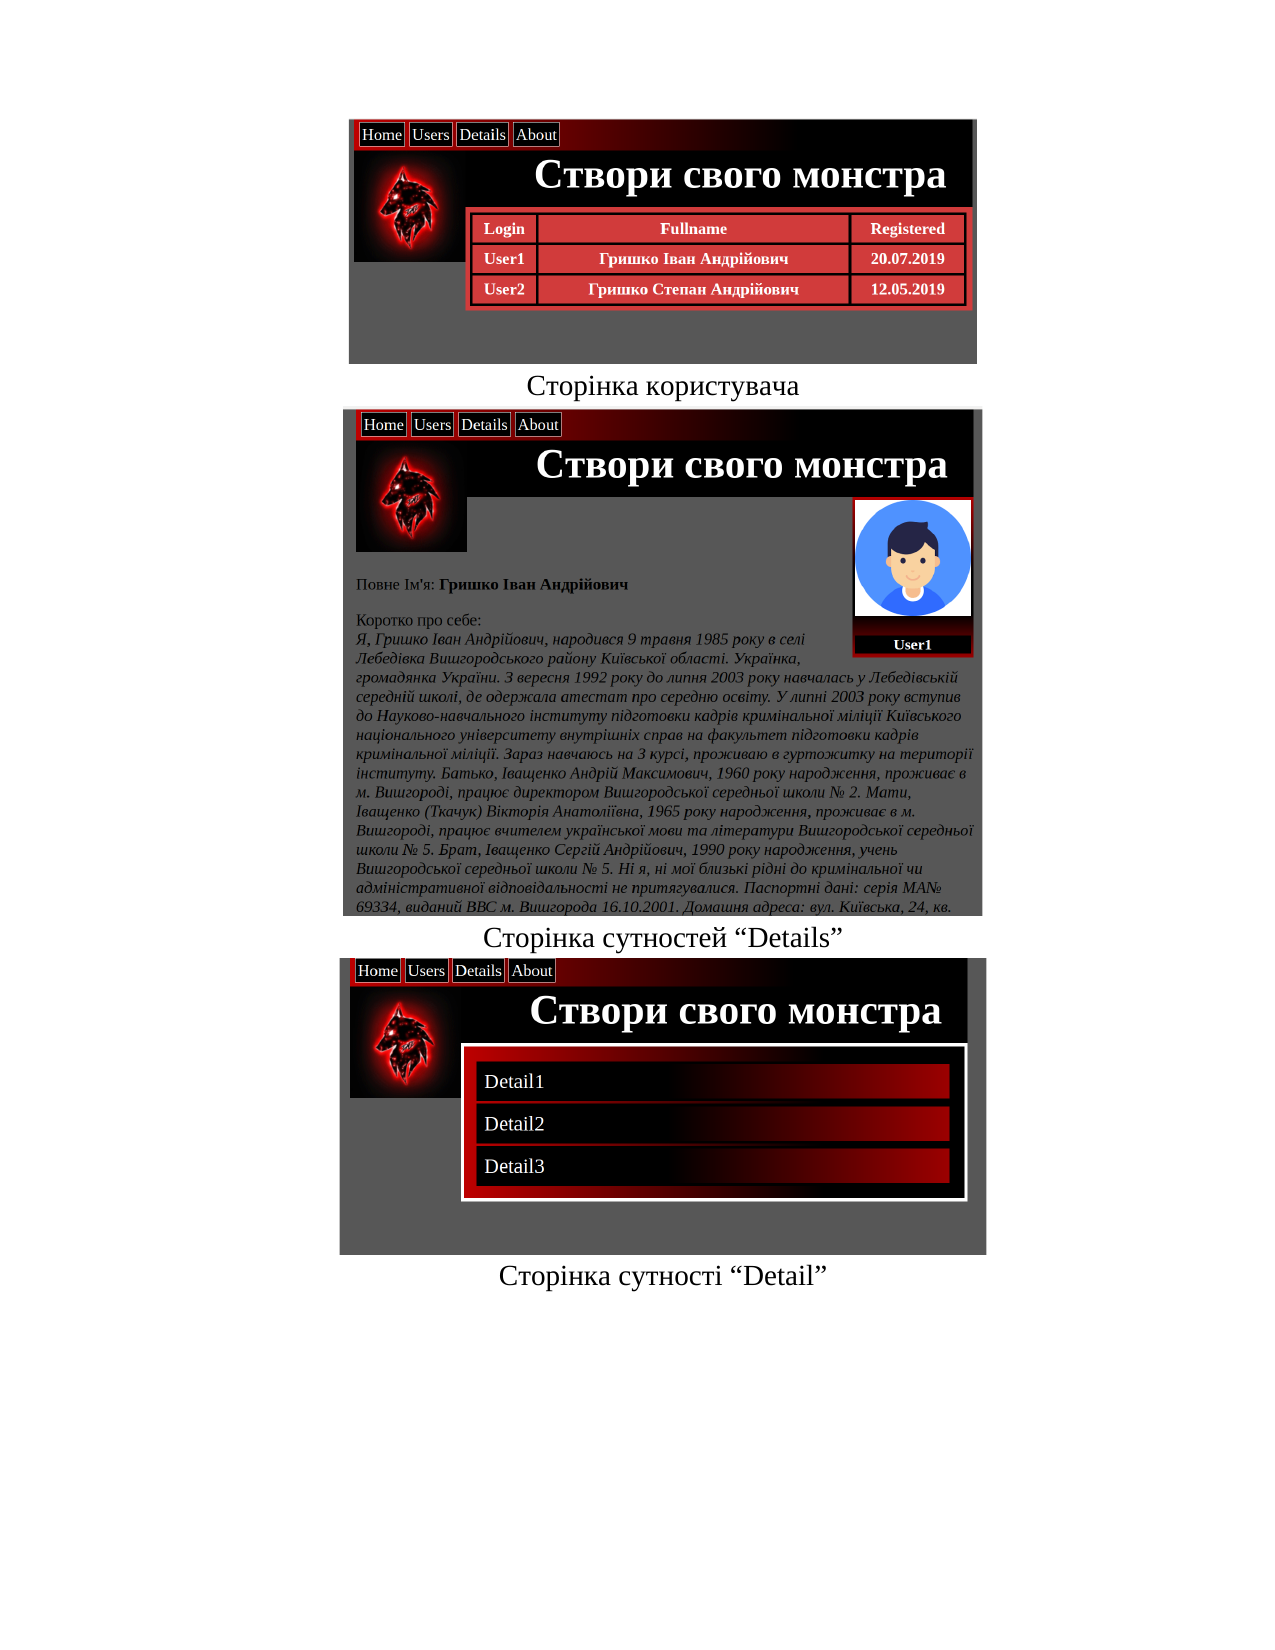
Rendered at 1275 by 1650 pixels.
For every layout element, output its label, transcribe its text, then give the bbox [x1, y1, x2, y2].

text Сторінка сутності “Detail” [169, 1258, 1157, 1292]
picture [343, 406, 983, 916]
picture [339, 958, 987, 1255]
picture [348, 118, 977, 364]
text Сторінка користувача [169, 368, 1157, 401]
text Сторінка сутностей “Details” [169, 920, 1157, 953]
